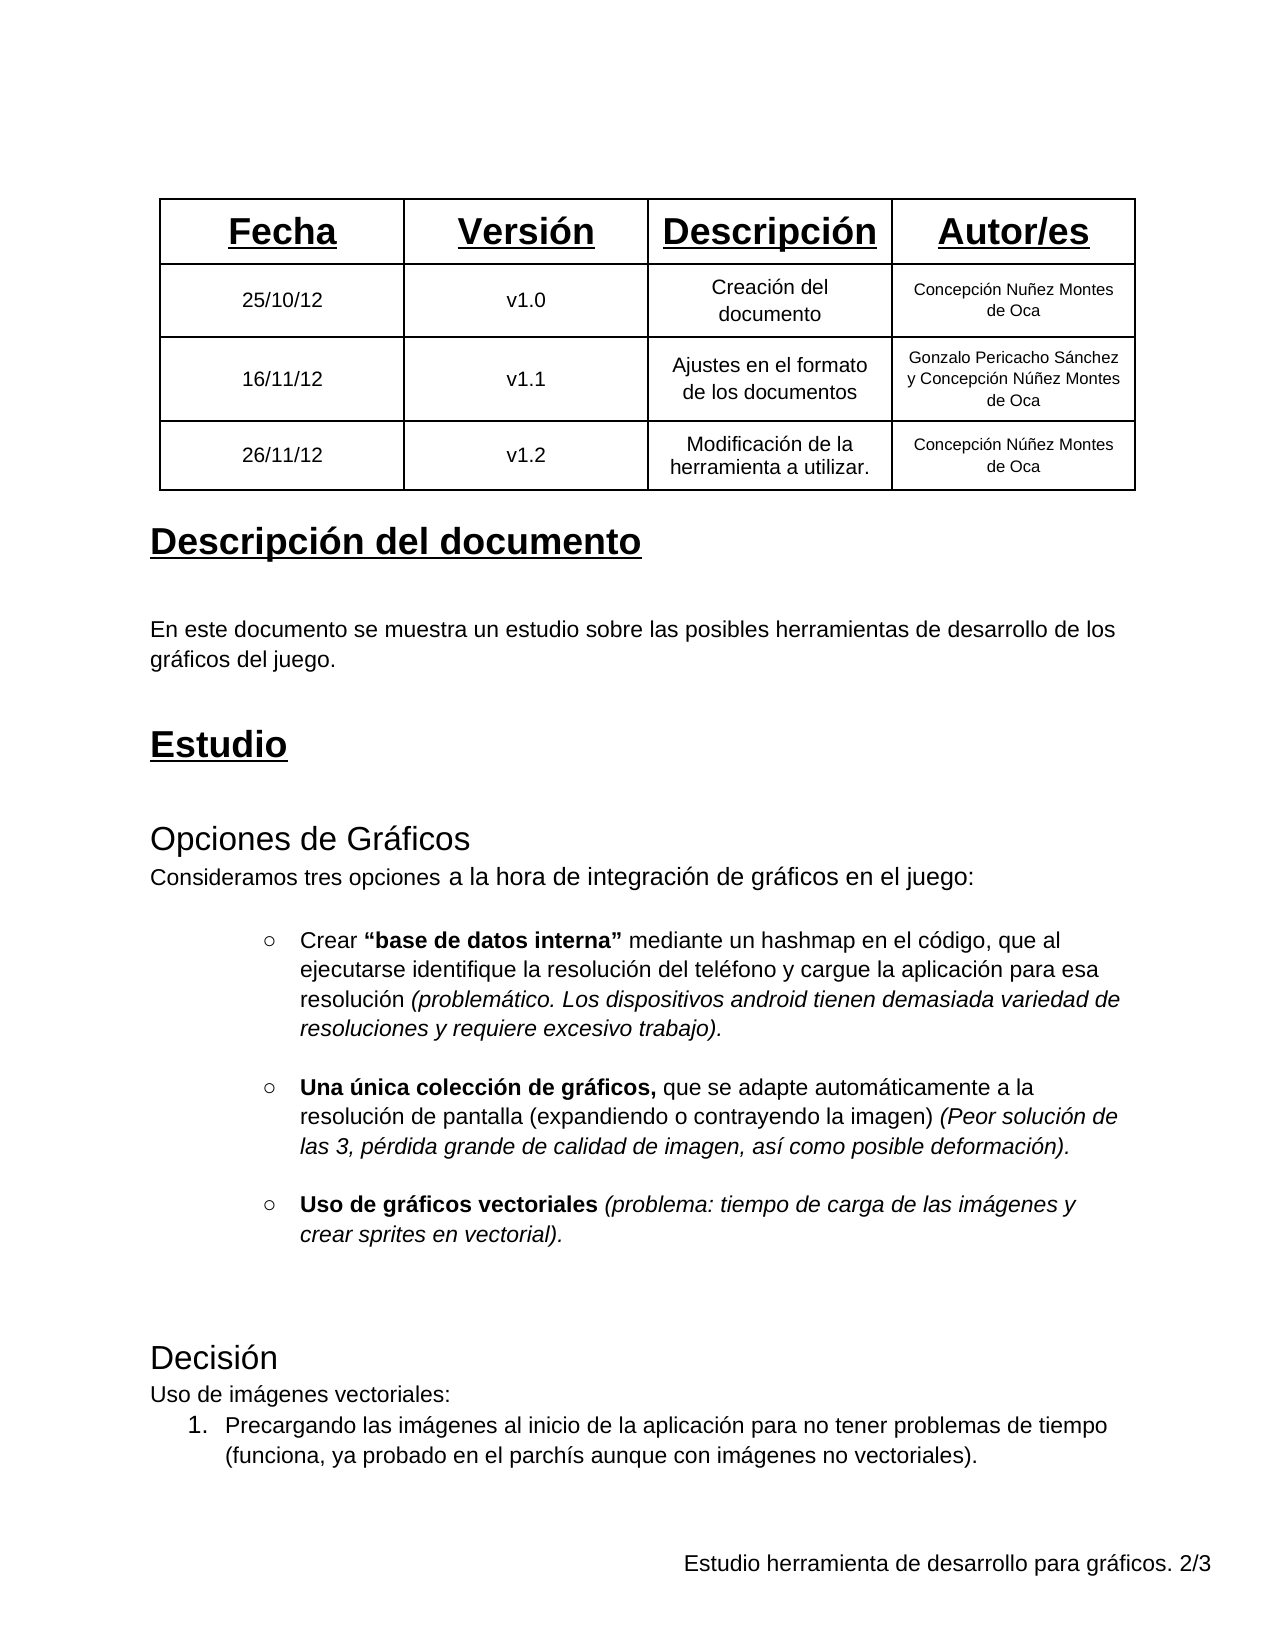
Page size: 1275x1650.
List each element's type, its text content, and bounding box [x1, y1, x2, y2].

table_cell Creación del documento [649, 265, 891, 336]
table_cell 16/11/12 [161, 338, 403, 420]
text Consideramos tres opciones a la hora de integración de gráficos en el juego: [150, 863, 1125, 891]
table_header Versión [405, 200, 647, 263]
table_cell Ajustes en el formato de los documentos [649, 338, 891, 420]
table_header Fecha [161, 200, 403, 263]
list Uso de gráficos vectoriales (problema: tiempo de carga de las imágenes y crear sprites en vectorial). [262, 1192, 1125, 1247]
list Una única colección de gráficos, que se adapte automáticamente a la resolución de pantalla (expandiendo o contrayendo la imagen) (Peor solución de las 3, pérdida grande de calidad de imagen, así como posible deformación). [262, 1075, 1125, 1159]
table_cell Gonzalo Pericacho Sánchez y Concepción Núñez Montes de Oca [893, 338, 1134, 420]
table_cell Concepción Nuñez Montes de Oca [893, 265, 1134, 336]
table_cell v1.1 [405, 338, 647, 420]
text Uso de imágenes vectoriales: [150, 1382, 1125, 1407]
text Opciones de Gráficos [150, 820, 1125, 857]
text Decisión [150, 1339, 1125, 1376]
list Crear “base de datos interna” mediante un hashmap en el código, que al ejecutarse identifique la resolución del teléfono y cargue la aplicación para esa resolución (problemático. Los dispositivos android tienen demasiada variedad de resoluciones y requiere excesivo trabajo). [262, 928, 1125, 1042]
table_cell Modificación de la herramienta a utilizar. [649, 422, 891, 489]
table_header Descripción [649, 200, 891, 263]
table_cell 25/10/12 [161, 265, 403, 336]
text Descripción del documento [150, 521, 1125, 563]
text En este documento se muestra un estudio sobre las posibles herramientas de desarrollo de los gráficos del juego. [150, 617, 1125, 672]
table_cell v1.0 [405, 265, 647, 336]
table_cell Concepción Núñez Montes de Oca [893, 422, 1134, 489]
table_cell v1.2 [405, 422, 647, 489]
list Precargando las imágenes al inicio de la aplicación para no tener problemas de tiempo (funciona, ya probado en el parchís aunque con imágenes no vectoriales). [187, 1411, 1125, 1468]
table_header Autor/es [893, 200, 1134, 263]
table_cell 26/11/12 [161, 422, 403, 489]
text Estudio [150, 724, 1125, 766]
